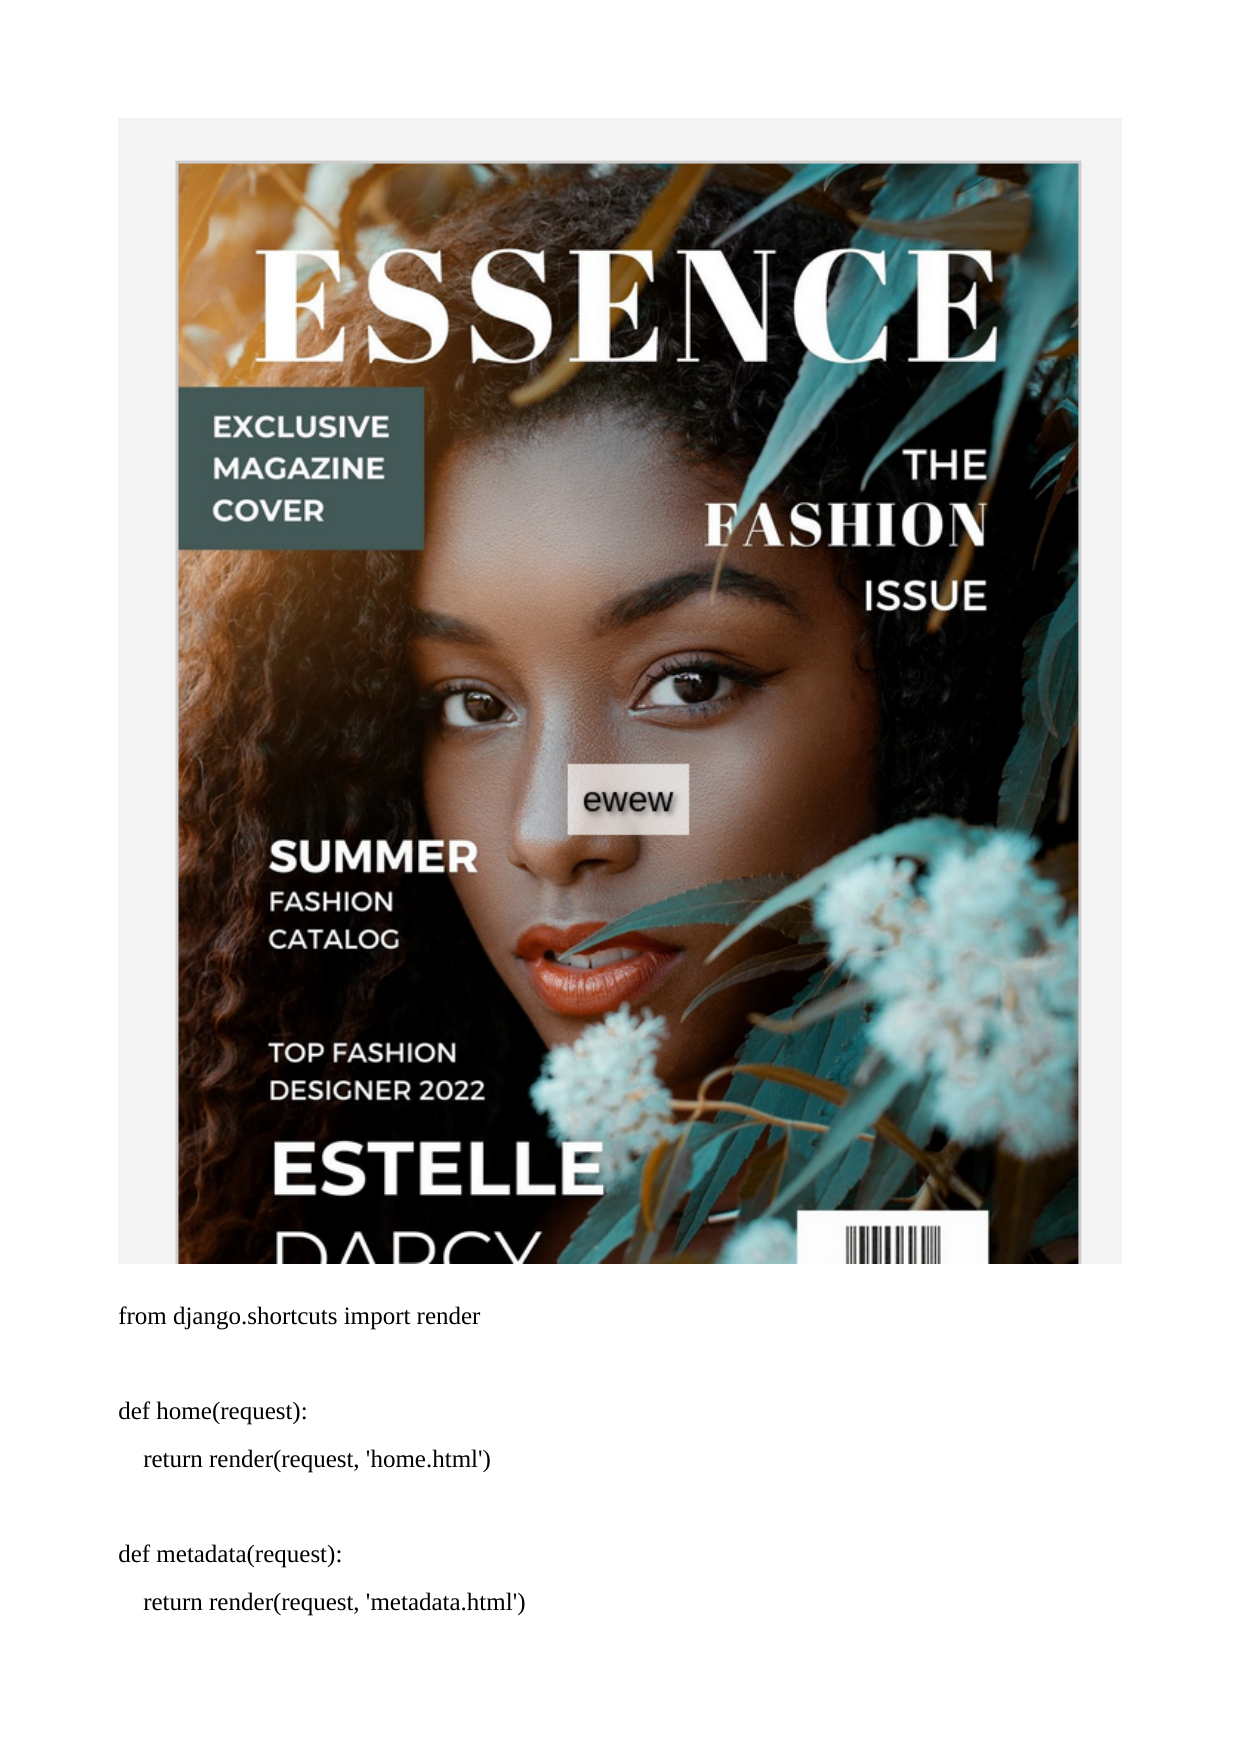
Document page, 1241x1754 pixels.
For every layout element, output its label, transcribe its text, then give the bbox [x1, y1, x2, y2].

picture [118, 118, 1123, 1264]
text def home(request): [118, 1396, 1122, 1425]
text from django.shortcuts import render [118, 1264, 1122, 1330]
text def metadata(request): [118, 1539, 1122, 1568]
text return render(request, 'home.html') [118, 1444, 1122, 1473]
text return render(request, 'metadata.html') [118, 1587, 1122, 1616]
